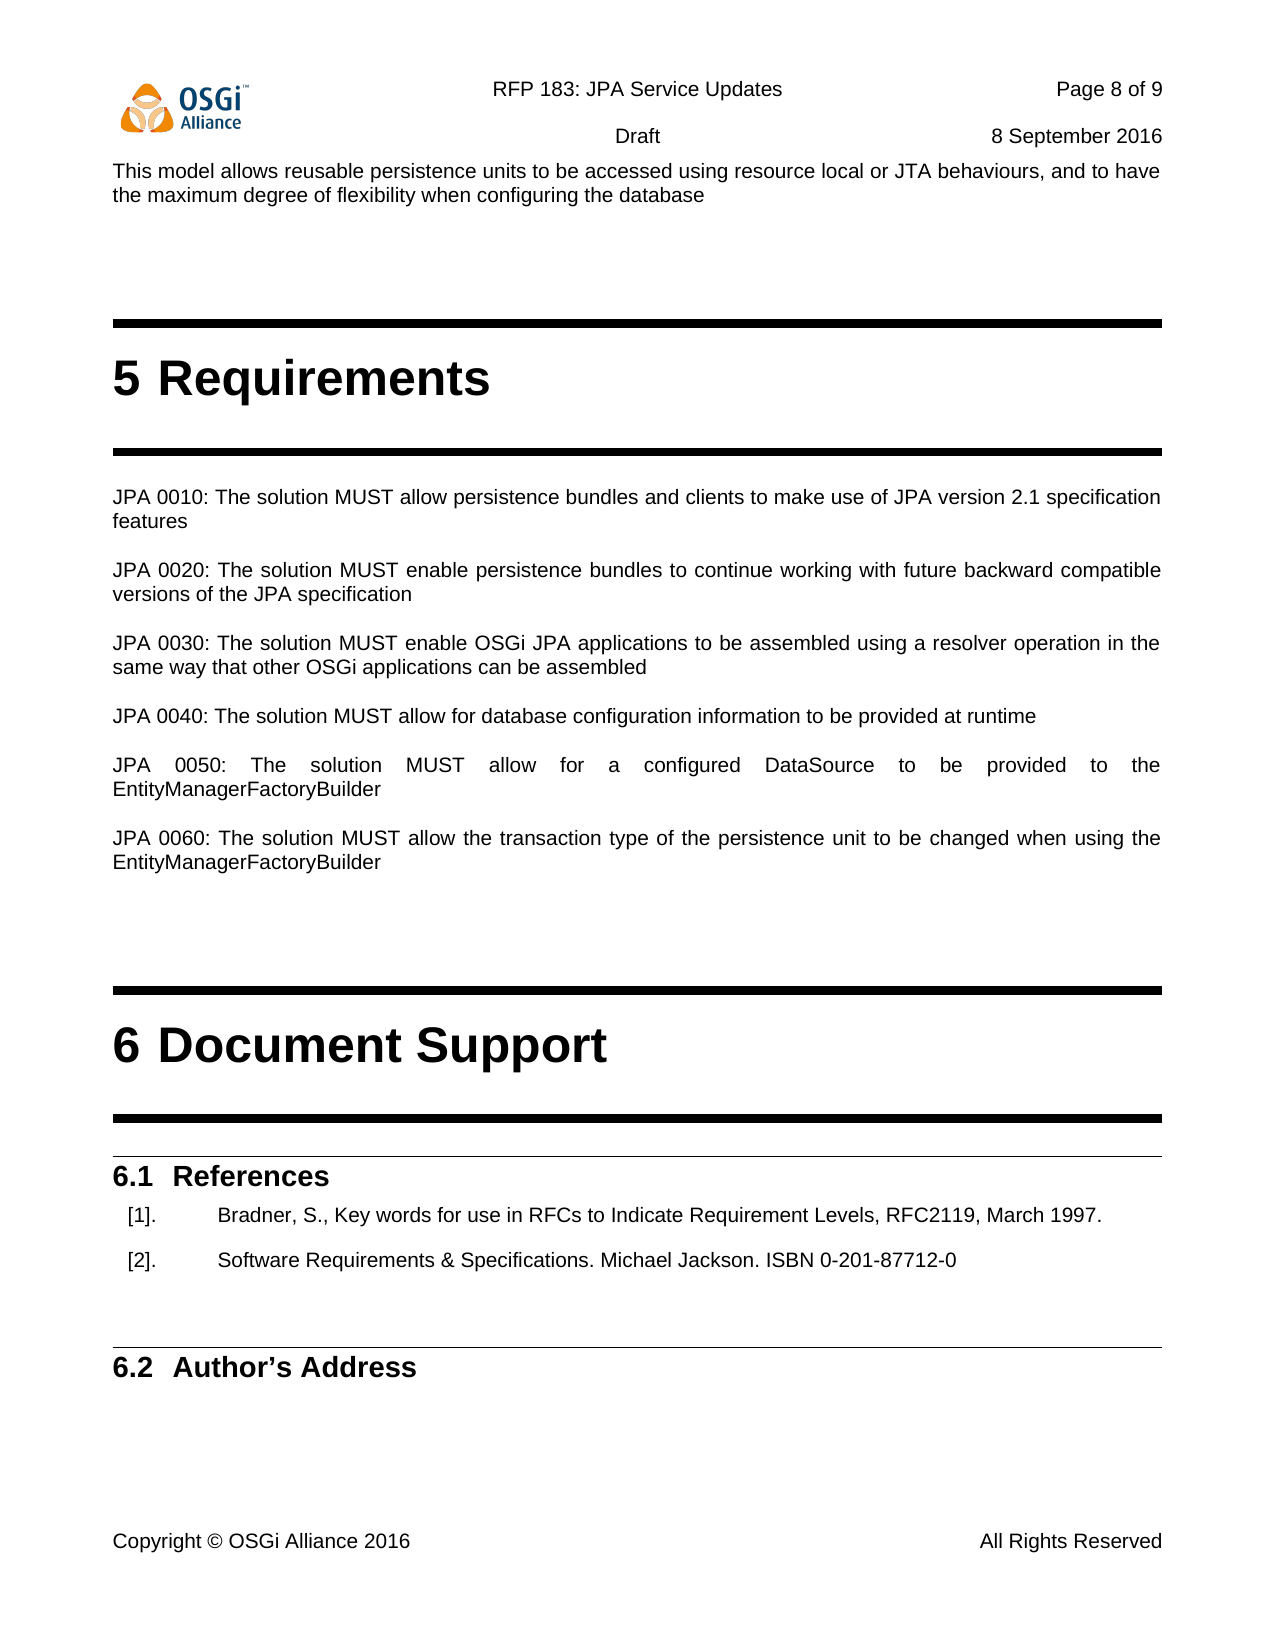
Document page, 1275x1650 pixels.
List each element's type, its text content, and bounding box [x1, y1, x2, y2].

subtitle References [112, 1157, 1162, 1193]
subtitle Document Support [112, 987, 1162, 1123]
text JPA 0010: The solution MUST allow persistence bundles and clients to make use of JPA version 2.1 specification features [112, 485, 1162, 533]
subtitle Requirements [112, 320, 1162, 456]
picture [113, 76, 257, 140]
text JPA 0020: The solution MUST enable persistence bundles to continue working with future backward compatible versions of the JPA specification [112, 558, 1162, 606]
list Software Requirements & Specifications. Michael Jackson. ISBN 0-201-87712-0 [127, 1248, 1162, 1272]
text JPA 0030: The solution MUST enable OSGi JPA applications to be assembled using a resolver operation in the same way that other OSGi applications can be assembled [112, 631, 1162, 679]
subtitle Author’s Address [112, 1348, 1162, 1384]
text JPA 0050: The solution MUST allow for a configured DataSource to be provided to the EntityManagerFactoryBuilder [112, 753, 1162, 801]
text This model allows reusable persistence units to be accessed using resource local or JTA behaviours, and to have the maximum degree of flexibility when configuring the database [112, 159, 1162, 207]
text JPA 0040: The solution MUST allow for database configuration information to be provided at runtime [112, 704, 1162, 728]
list Bradner, S., Key words for use in RFCs to Indicate Requirement Levels, RFC2119, March 1997. [127, 1203, 1162, 1227]
text JPA 0060: The solution MUST allow the transaction type of the persistence unit to be changed when using the EntityManagerFactoryBuilder [112, 826, 1162, 874]
